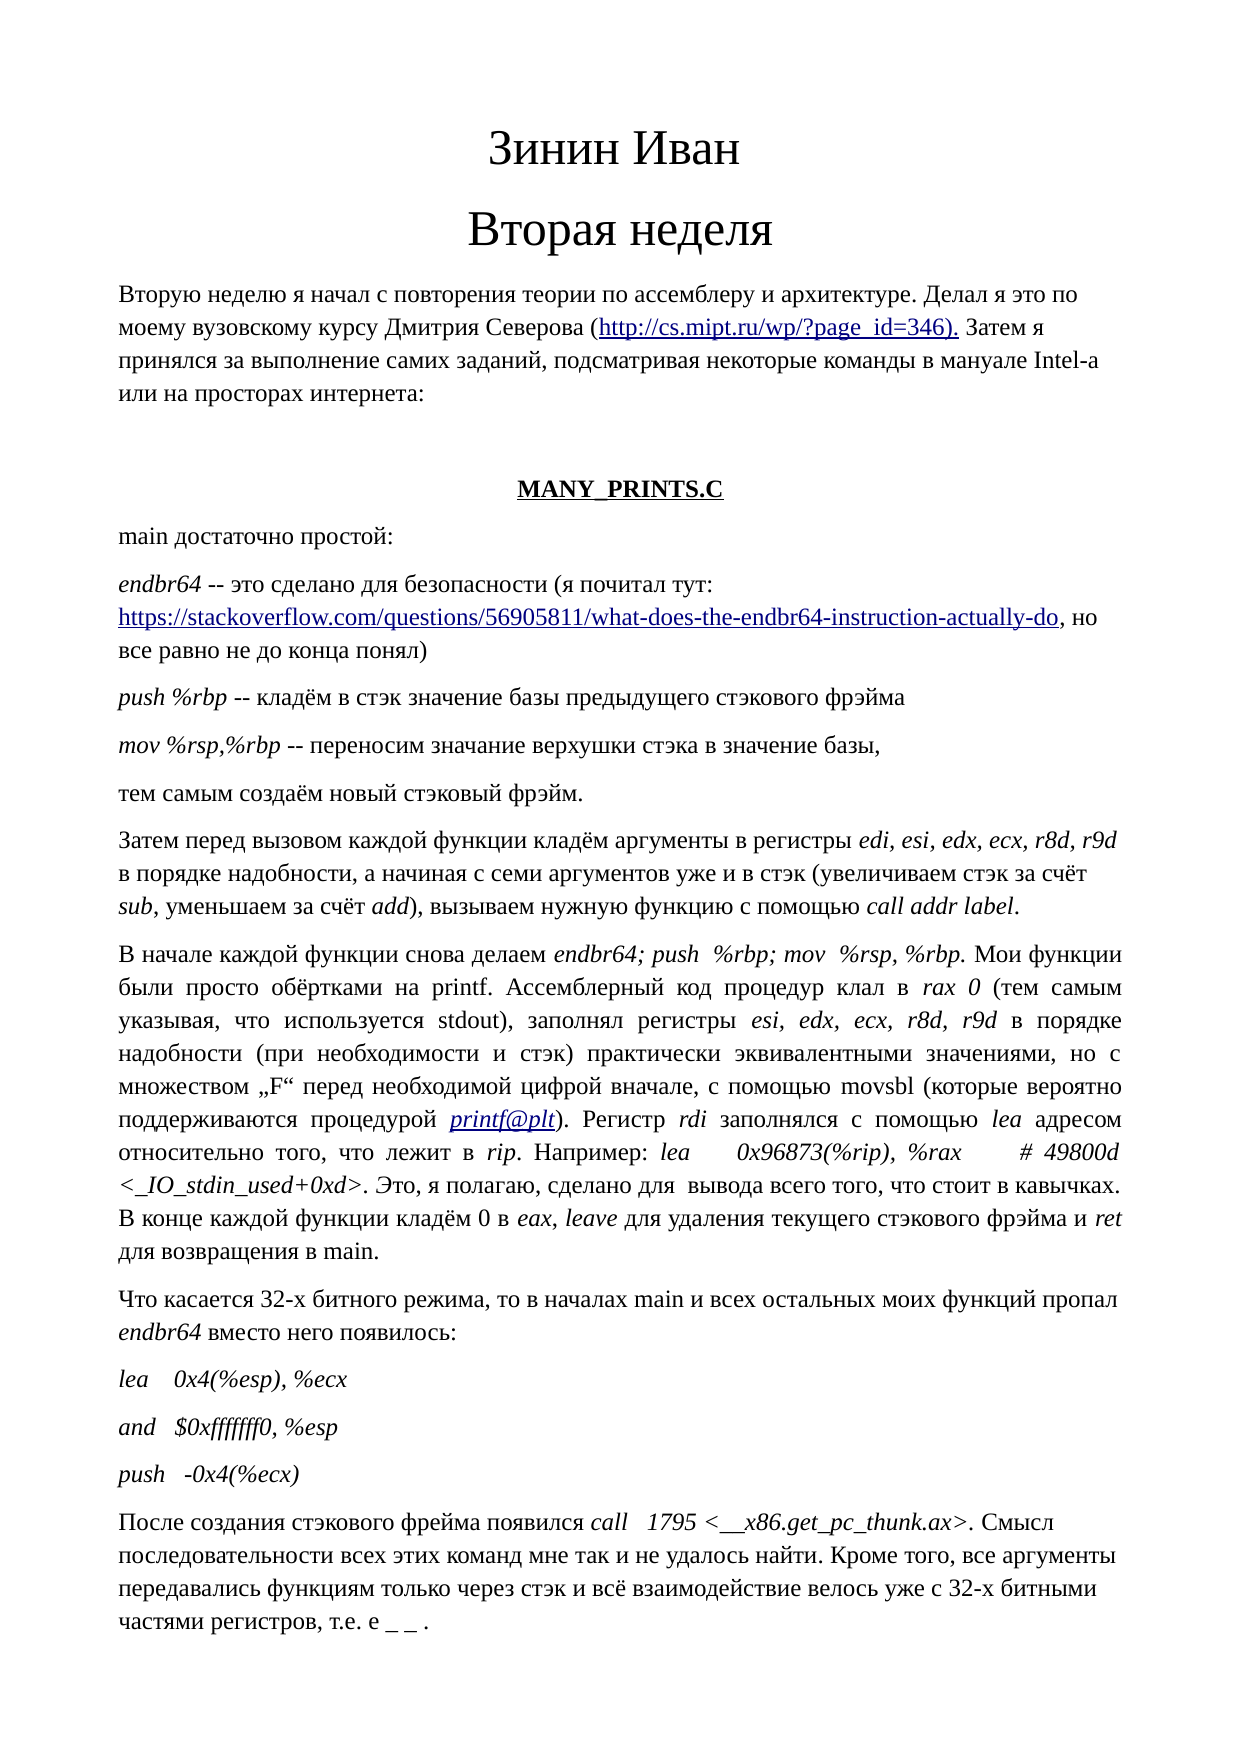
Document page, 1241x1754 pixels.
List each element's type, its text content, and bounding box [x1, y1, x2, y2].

text Вторая неделя [118, 199, 1122, 256]
text Вторую неделю я начал с повторения теории по ассемблеру и архитектуре. Делал я это по моему вузовскому курсу Дмитрия Северова (http://cs.mipt.ru/wp/?page_id=346). Затем я принялся за выполнение самих заданий, подсматривая некоторые команды в мануале Intel-a или на просторах интернета: [118, 279, 1122, 407]
text push -0x4(%ecx) [118, 1459, 1122, 1488]
text endbr64 -- это сделано для безопасности (я почитал тут: https://stackoverflow.com/questions/56905811/what-does-the-endbr64-instruction-actually-do, но все равно не до конца понял) [118, 569, 1122, 664]
text тем самым создаём новый стэковый фрэйм. [118, 778, 1122, 806]
text push %rbp -- кладём в стэк значение базы предыдущего стэкового фрэйма [118, 682, 1122, 711]
text lea 0x4(%esp), %ecx [118, 1364, 1122, 1393]
text and $0xfffffff0, %esp [118, 1412, 1122, 1441]
text В начале каждой функции снова делаем endbr64; push %rbp; mov %rsp, %rbp. Мои функции были просто обёртками на printf. Ассемблерный код процедур клал в rax 0 (тем самым указывая, что используется stdout), заполнял регистры esi, edx, ecx, r8d, r9d в порядке надобности (при необходимости и стэк) практически эквивалентными значениями, но с множеством „F“ перед необходимой цифрой вначале, с помощью movsbl (которые вероятно поддерживаются процедурой printf@plt). Регистр rdi заполнялся с помощью lea адресом относительно того, что лежит в rip. Например: lea 0x96873(%rip), %rax # 49800d <_IO_stdin_used+0xd>. Это, я полагаю, сделано для вывода всего того, что стоит в кавычках. В конце каждой функции кладём 0 в eax, leave для удаления текущего стэкового фрэйма и ret для возвращения в main. [118, 939, 1122, 1265]
text Что касается 32-х битного режима, то в началах main и всех остальных моих функций пропал endbr64 вместо него появилось: [118, 1284, 1122, 1346]
text Зинин Иван [118, 118, 1122, 176]
text Затем перед вызовом каждой функции кладём аргументы в регистры edi, esi, edx, ecx, r8d, r9d в порядке надобности, а начиная с семи аргументов уже и в стэк (увеличиваем стэк за счёт sub, уменьшаем за счёт add), вызываем нужную функцию с помощью call addr label. [118, 825, 1122, 920]
text После создания стэкового фрейма появился call 1795 <__x86.get_pc_thunk.ax>. Смысл последовательности всех этих команд мне так и не удалось найти. Кроме того, все аргументы передавались функциям только через стэк и всё взаимодействие велось уже с 32-х битными частями регистров, т.е. е _ _ . [118, 1507, 1122, 1635]
text main достаточно простой: [118, 521, 1122, 550]
text mov %rsp,%rbp -- переносим значание верхушки стэка в значение базы, [118, 730, 1122, 759]
text MANY_PRINTS.C [118, 474, 1122, 502]
